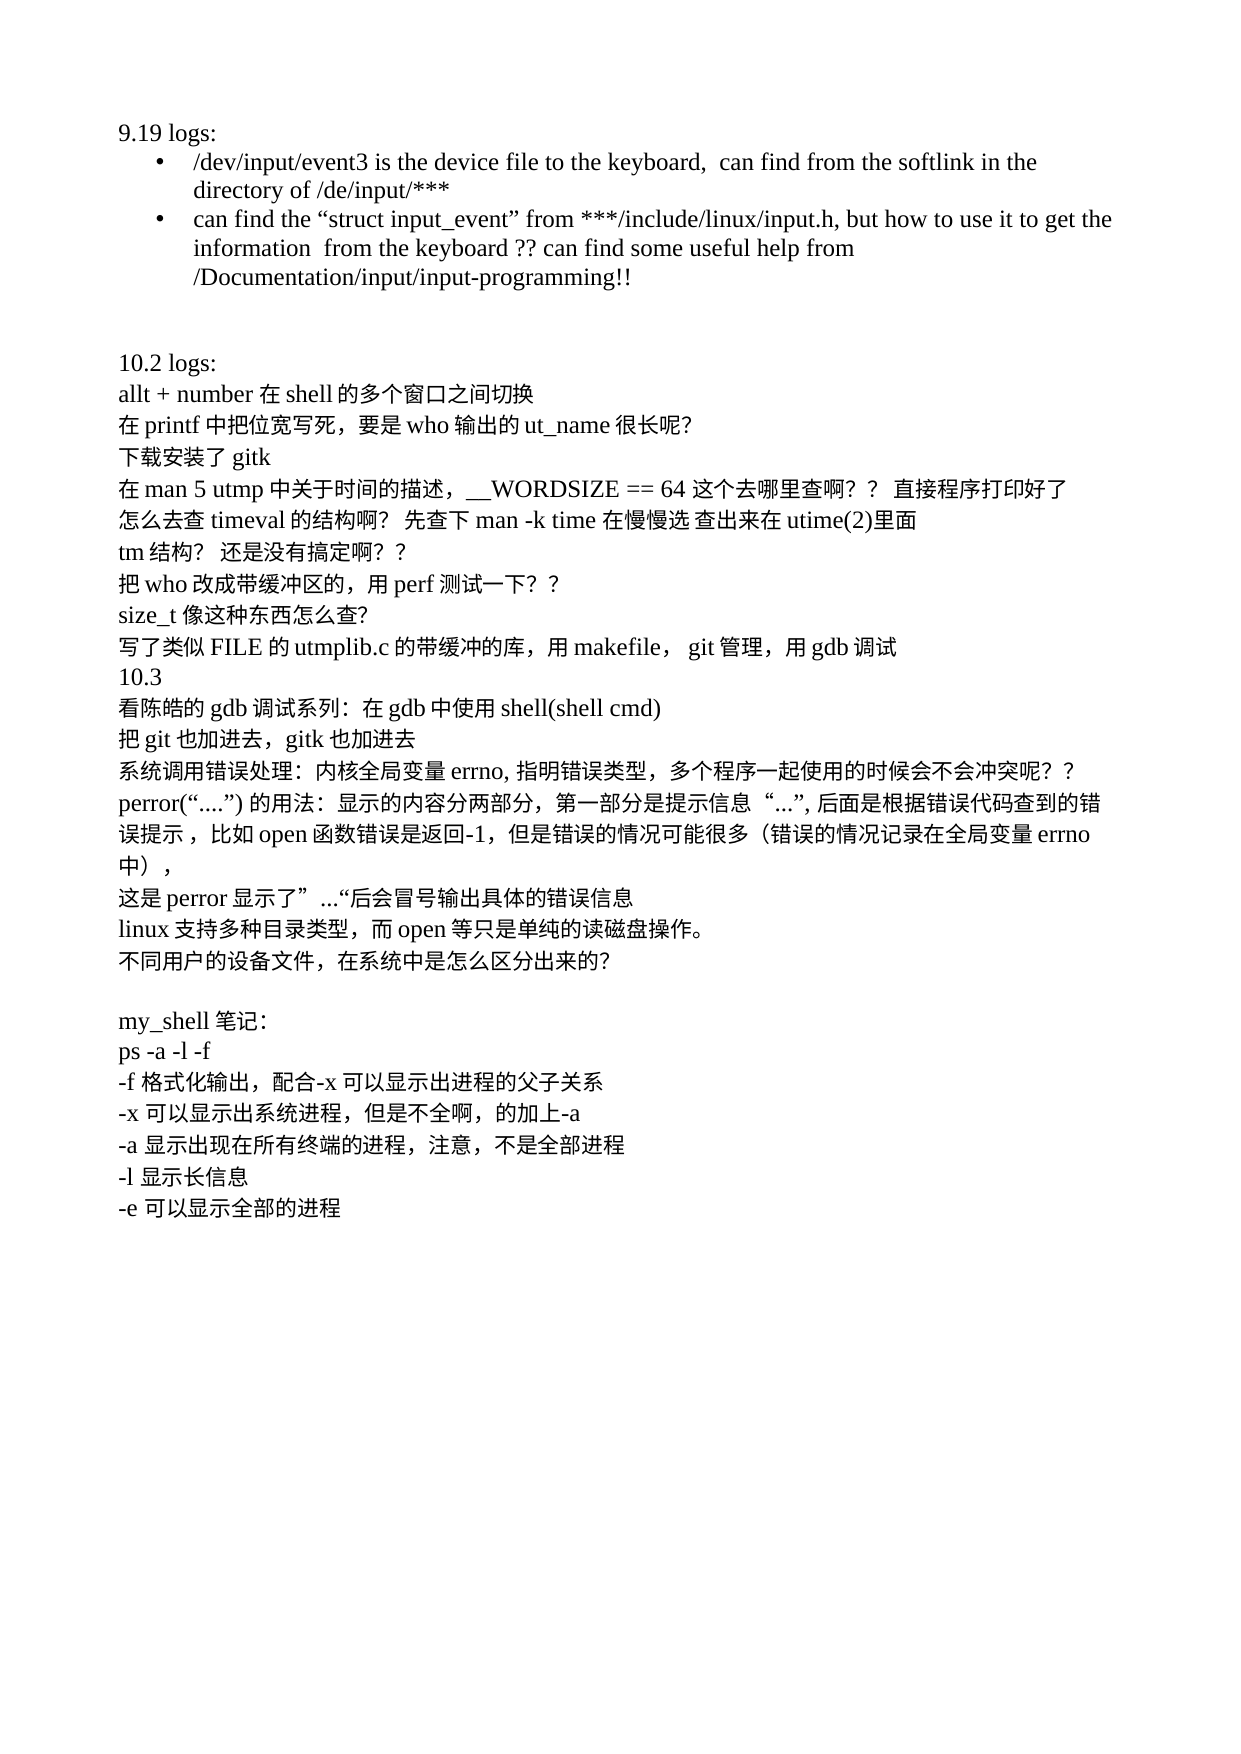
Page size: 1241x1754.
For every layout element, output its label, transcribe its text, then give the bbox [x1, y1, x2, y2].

text -x 可以显示出系统进程，但是不全啊，的加上-a [118, 1096, 1122, 1128]
text my_shell笔记： [118, 1004, 1122, 1036]
text 系统调用错误处理：内核全局变量errno, 指明错误类型，多个程序一起使用的时候会不会冲突呢？？ [118, 754, 1122, 786]
text perror(“....”) 的用法：显示的内容分两部分，第一部分是提示信息“...”, 后面是根据错误代码查到的错误提示 ，比如open函数错误是返回-1，但是错误的情况可能很多（错误的情况记录在全局变量errno中）， [118, 786, 1122, 881]
list /dev/input/event3 is the device file to the keyboard, can find from the softlink in the directory of /de/input/*** [156, 147, 1122, 204]
text -l 显示长信息 [118, 1160, 1122, 1191]
text 不同用户的设备文件，在系统中是怎么区分出来的？ [118, 944, 1122, 976]
text size_t 像这种东西怎么查？ [118, 598, 1122, 630]
text 在printf中把位宽写死，要是who输出的ut_name很长呢？ [118, 408, 1122, 440]
text 下载安装了gitk [118, 440, 1122, 472]
text -a 显示出现在所有终端的进程，注意，不是全部进程 [118, 1128, 1122, 1160]
text 10.3 [118, 662, 1122, 691]
text 看陈皓的gdb调试系列：在gdb中使用shell(shell cmd) [118, 691, 1122, 722]
text tm结构？ 还是没有搞定啊？？ [118, 535, 1122, 567]
text -e 可以显示全部的进程 [118, 1191, 1122, 1223]
text 写了类似FILE的utmplib.c的带缓冲的库，用makefile， git管理，用gdb调试 [118, 630, 1122, 662]
text linux支持多种目录类型，而open等只是单纯的读磁盘操作。 [118, 912, 1122, 944]
text -f 格式化输出，配合-x可以显示出进程的父子关系 [118, 1065, 1122, 1096]
list can find the “struct input_event” from ***/include/linux/input.h, but how to use it to get the information from the keyboard ?? can find some useful help from /Documentation/input/input-programming!! [156, 204, 1122, 291]
text ps -a -l -f [118, 1036, 1122, 1065]
text 在man 5 utmp中关于时间的描述，__WORDSIZE == 64 这个去哪里查啊？？ 直接程序打印好了 [118, 472, 1122, 503]
text 把git也加进去，gitk也加进去 [118, 722, 1122, 754]
text 9.19 logs: [118, 118, 1122, 147]
text 怎么去查 timeval的结构啊？ 先查下 man -k time 在慢慢选 查出来在utime(2)里面 [118, 503, 1122, 535]
text 这是perror显示了”...“后会冒号输出具体的错误信息 [118, 881, 1122, 912]
text 把who改成带缓冲区的，用perf测试一下？？ [118, 567, 1122, 598]
text 10.2 logs: [118, 348, 1122, 377]
text allt + number 在shell的多个窗口之间切换 [118, 377, 1122, 408]
